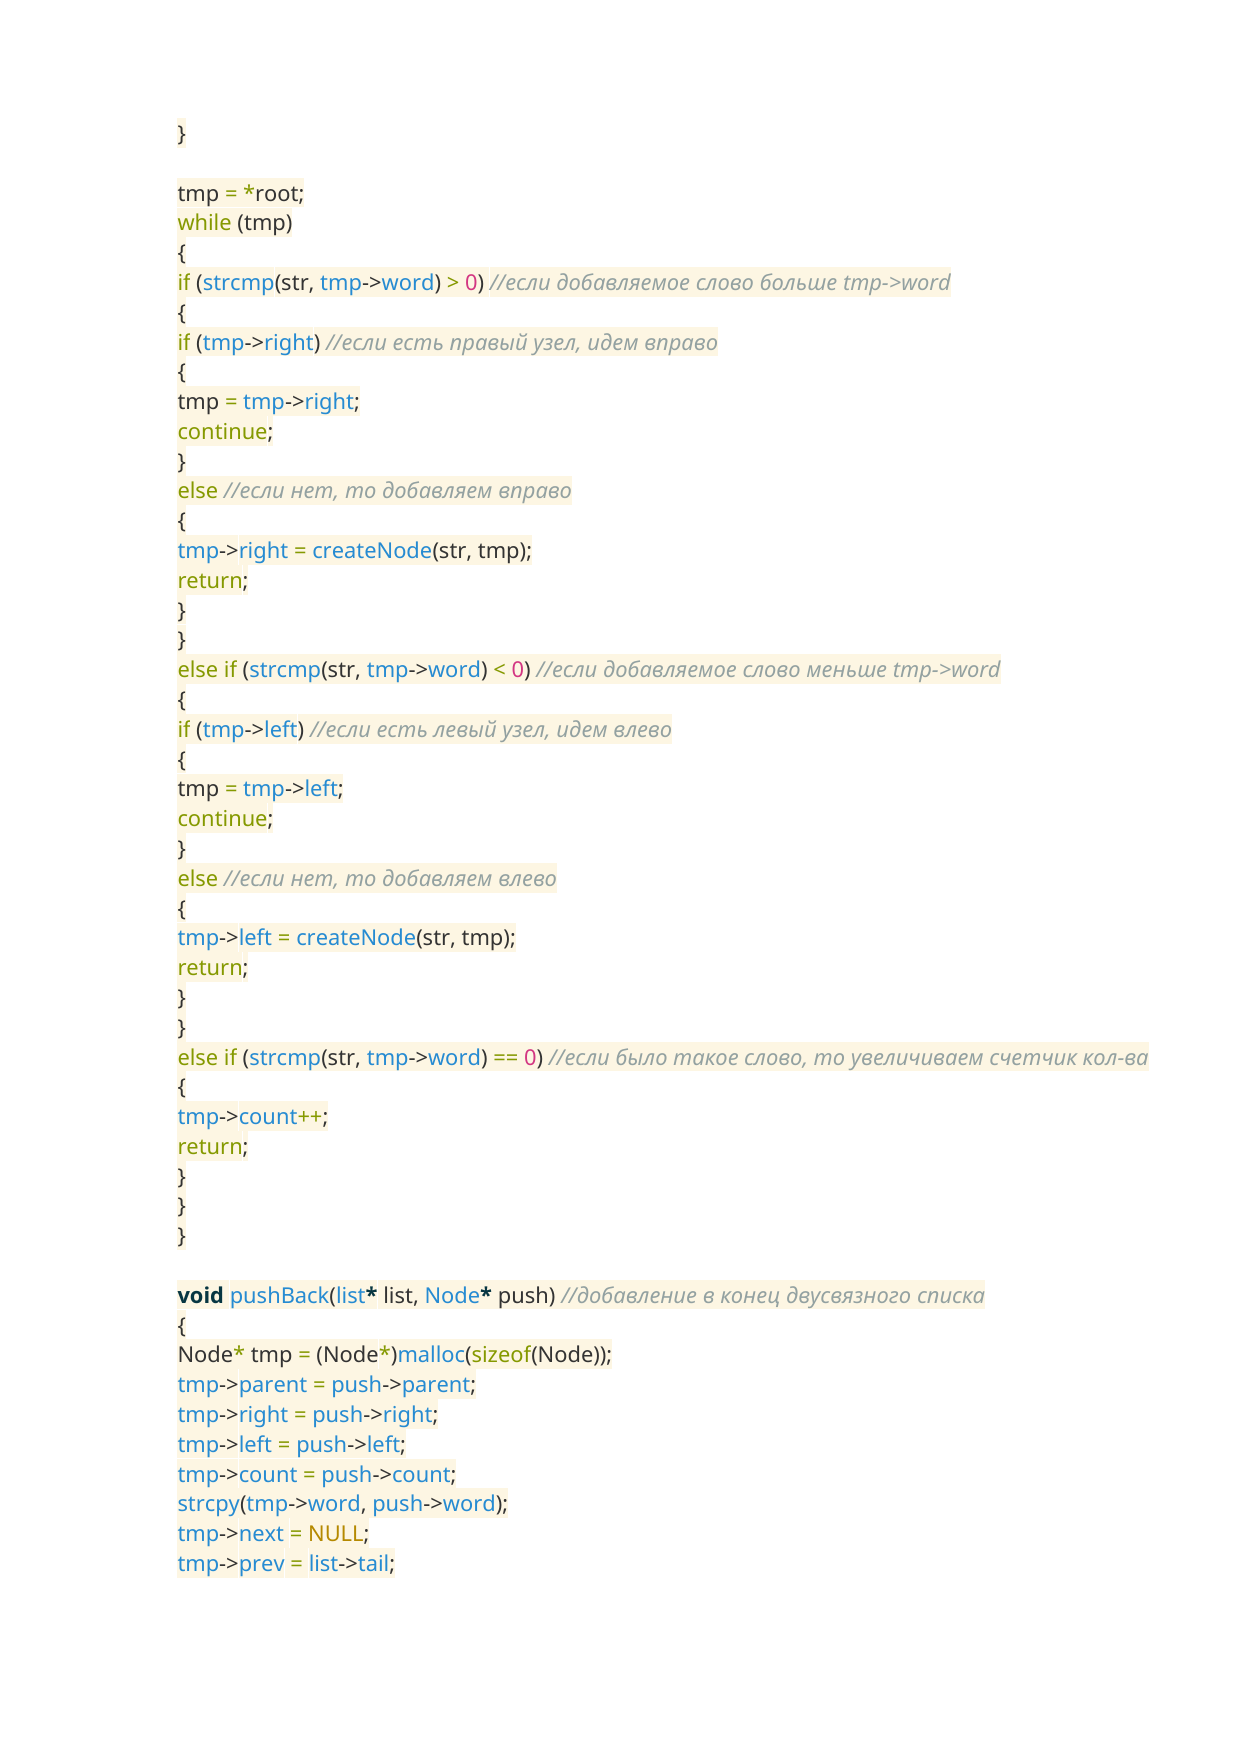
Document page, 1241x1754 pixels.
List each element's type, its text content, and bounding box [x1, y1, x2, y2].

text } [177, 982, 1152, 1012]
text if (strcmp(str, tmp->word) > 0) //если добавляемое слово больше tmp->word [177, 267, 1152, 297]
text } [177, 624, 1152, 654]
text tmp->left = push->left; [177, 1429, 1152, 1458]
text } [177, 446, 1152, 476]
text tmp->parent = push->parent; [177, 1369, 1152, 1399]
text strcpy(tmp->word, push->word); [177, 1488, 1152, 1518]
text tmp->left = createNode(str, tmp); [177, 922, 1152, 952]
text { [177, 356, 1152, 386]
text } [177, 833, 1152, 863]
text { [177, 1071, 1152, 1101]
text { [177, 744, 1152, 773]
text { [177, 1309, 1152, 1339]
text tmp = tmp->left; [177, 773, 1152, 803]
text continue; [177, 416, 1152, 446]
text } [177, 1012, 1152, 1042]
text tmp = tmp->right; [177, 386, 1152, 416]
text { [177, 505, 1152, 535]
text { [177, 893, 1152, 922]
text } [177, 1161, 1152, 1191]
text return; [177, 1131, 1152, 1161]
text tmp->prev = list->tail; [177, 1548, 1152, 1578]
text { [177, 237, 1152, 267]
text tmp = *root; [177, 178, 1152, 207]
text } [177, 1191, 1152, 1220]
text Node* tmp = (Node*)malloc(sizeof(Node)); [177, 1339, 1152, 1369]
text { [177, 684, 1152, 714]
text return; [177, 565, 1152, 595]
text } [177, 595, 1152, 624]
text if (tmp->left) //если есть левый узел, идем влево [177, 714, 1152, 744]
text else //если нет, то добавляем влево [177, 863, 1152, 893]
text tmp->right = createNode(str, tmp); [177, 535, 1152, 565]
text continue; [177, 803, 1152, 833]
text if (tmp->right) //если есть правый узел, идем вправо [177, 327, 1152, 356]
text else //если нет, то добавляем вправо [177, 476, 1152, 505]
text } [177, 118, 1152, 148]
text tmp->count = push->count; [177, 1458, 1152, 1488]
text while (tmp) [177, 207, 1152, 237]
text void pushBack(list* list, Node* push) //добавление в конец двусвязного списка [177, 1280, 1152, 1309]
text else if (strcmp(str, tmp->word) == 0) //если было такое слово, то увеличиваем счетчик кол-ва [177, 1042, 1152, 1071]
text { [177, 297, 1152, 327]
text else if (strcmp(str, tmp->word) < 0) //если добавляемое слово меньше tmp->word [177, 654, 1152, 684]
text tmp->right = push->right; [177, 1399, 1152, 1429]
text tmp->count++; [177, 1101, 1152, 1131]
text } [177, 1220, 1152, 1250]
text tmp->next = NULL; [177, 1518, 1152, 1548]
text return; [177, 952, 1152, 982]
